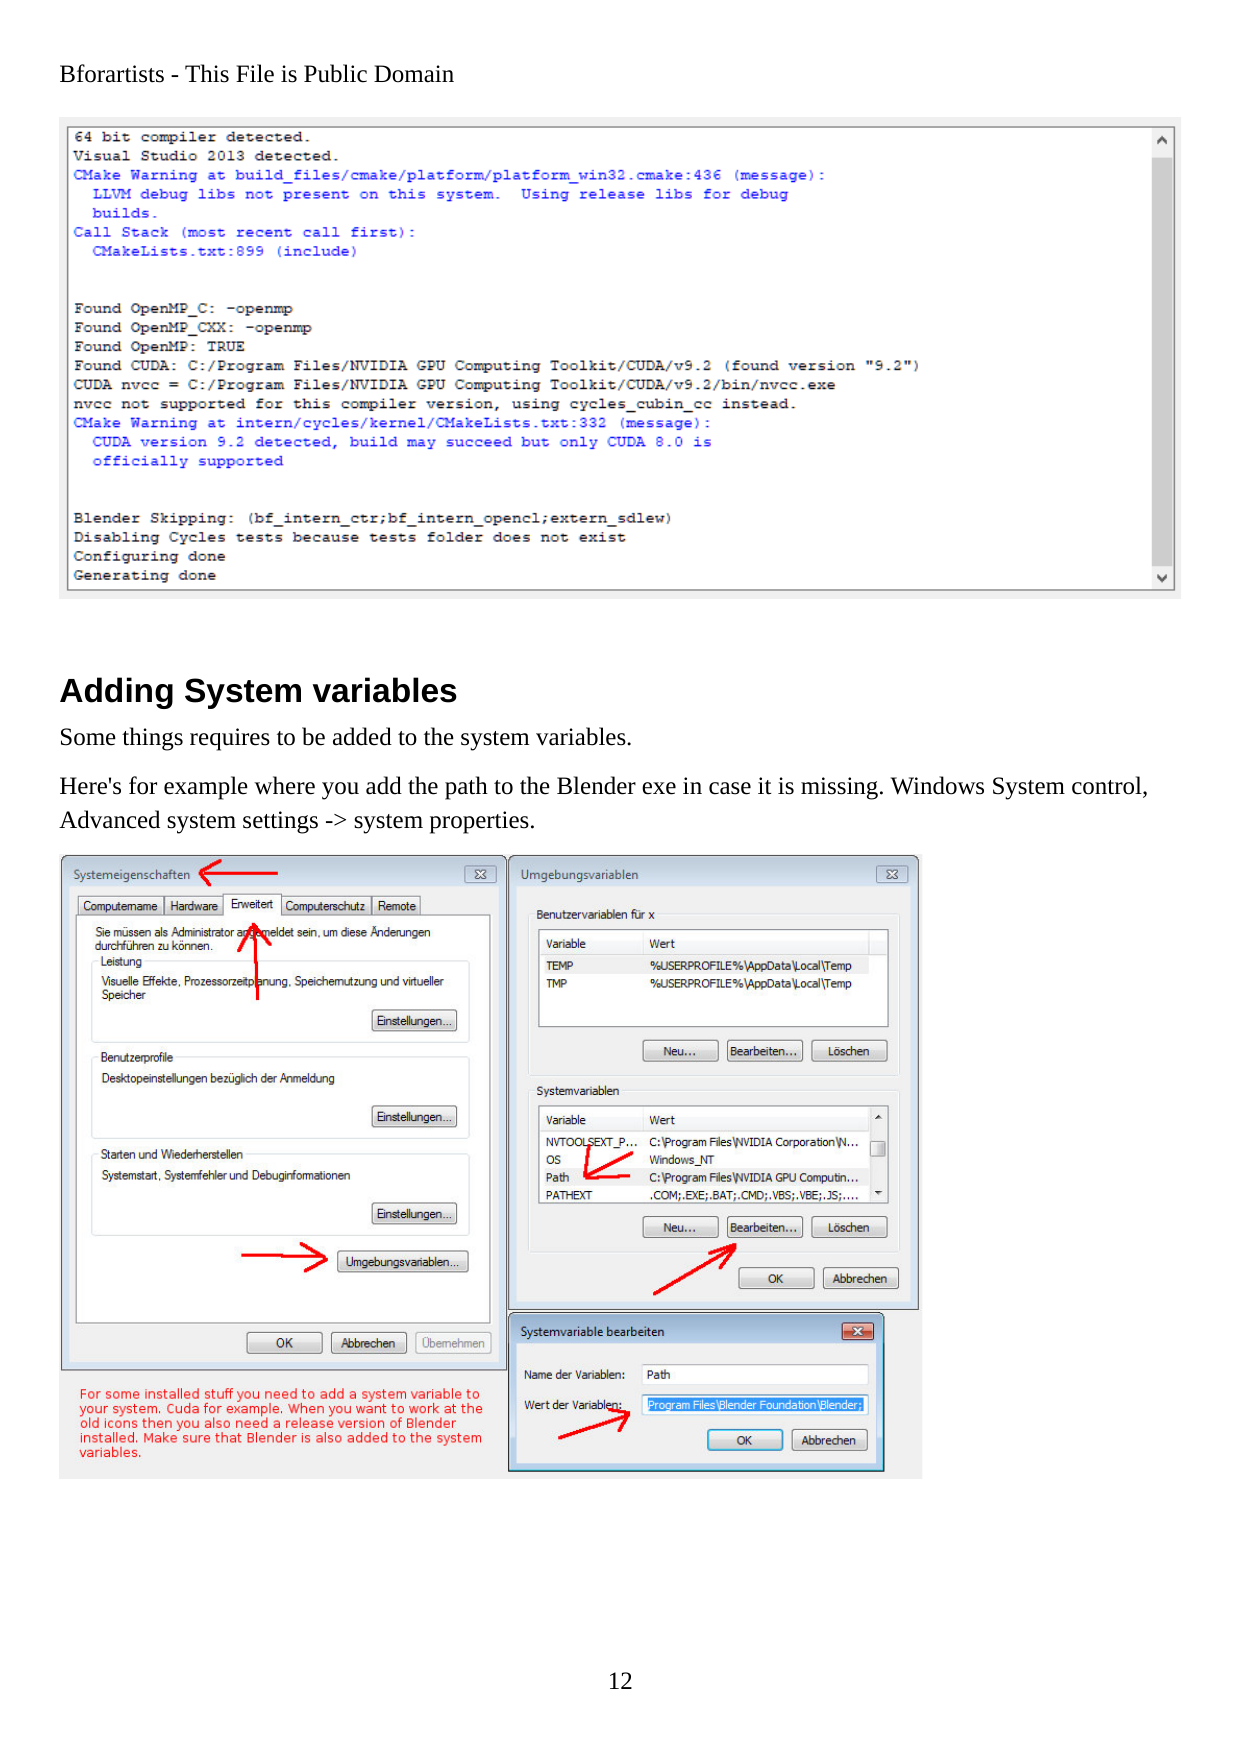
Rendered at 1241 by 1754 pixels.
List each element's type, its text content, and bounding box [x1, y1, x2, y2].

picture [59, 117, 1182, 599]
text Some things requires to be added to the system variables. [59, 722, 1181, 751]
picture [59, 854, 923, 1479]
subtitle Adding System variables [59, 671, 1181, 709]
text Here's for example where you add the path to the Blender exe in case it is missing. Windows System control, Advanced system settings -> system properties. [59, 771, 1181, 834]
